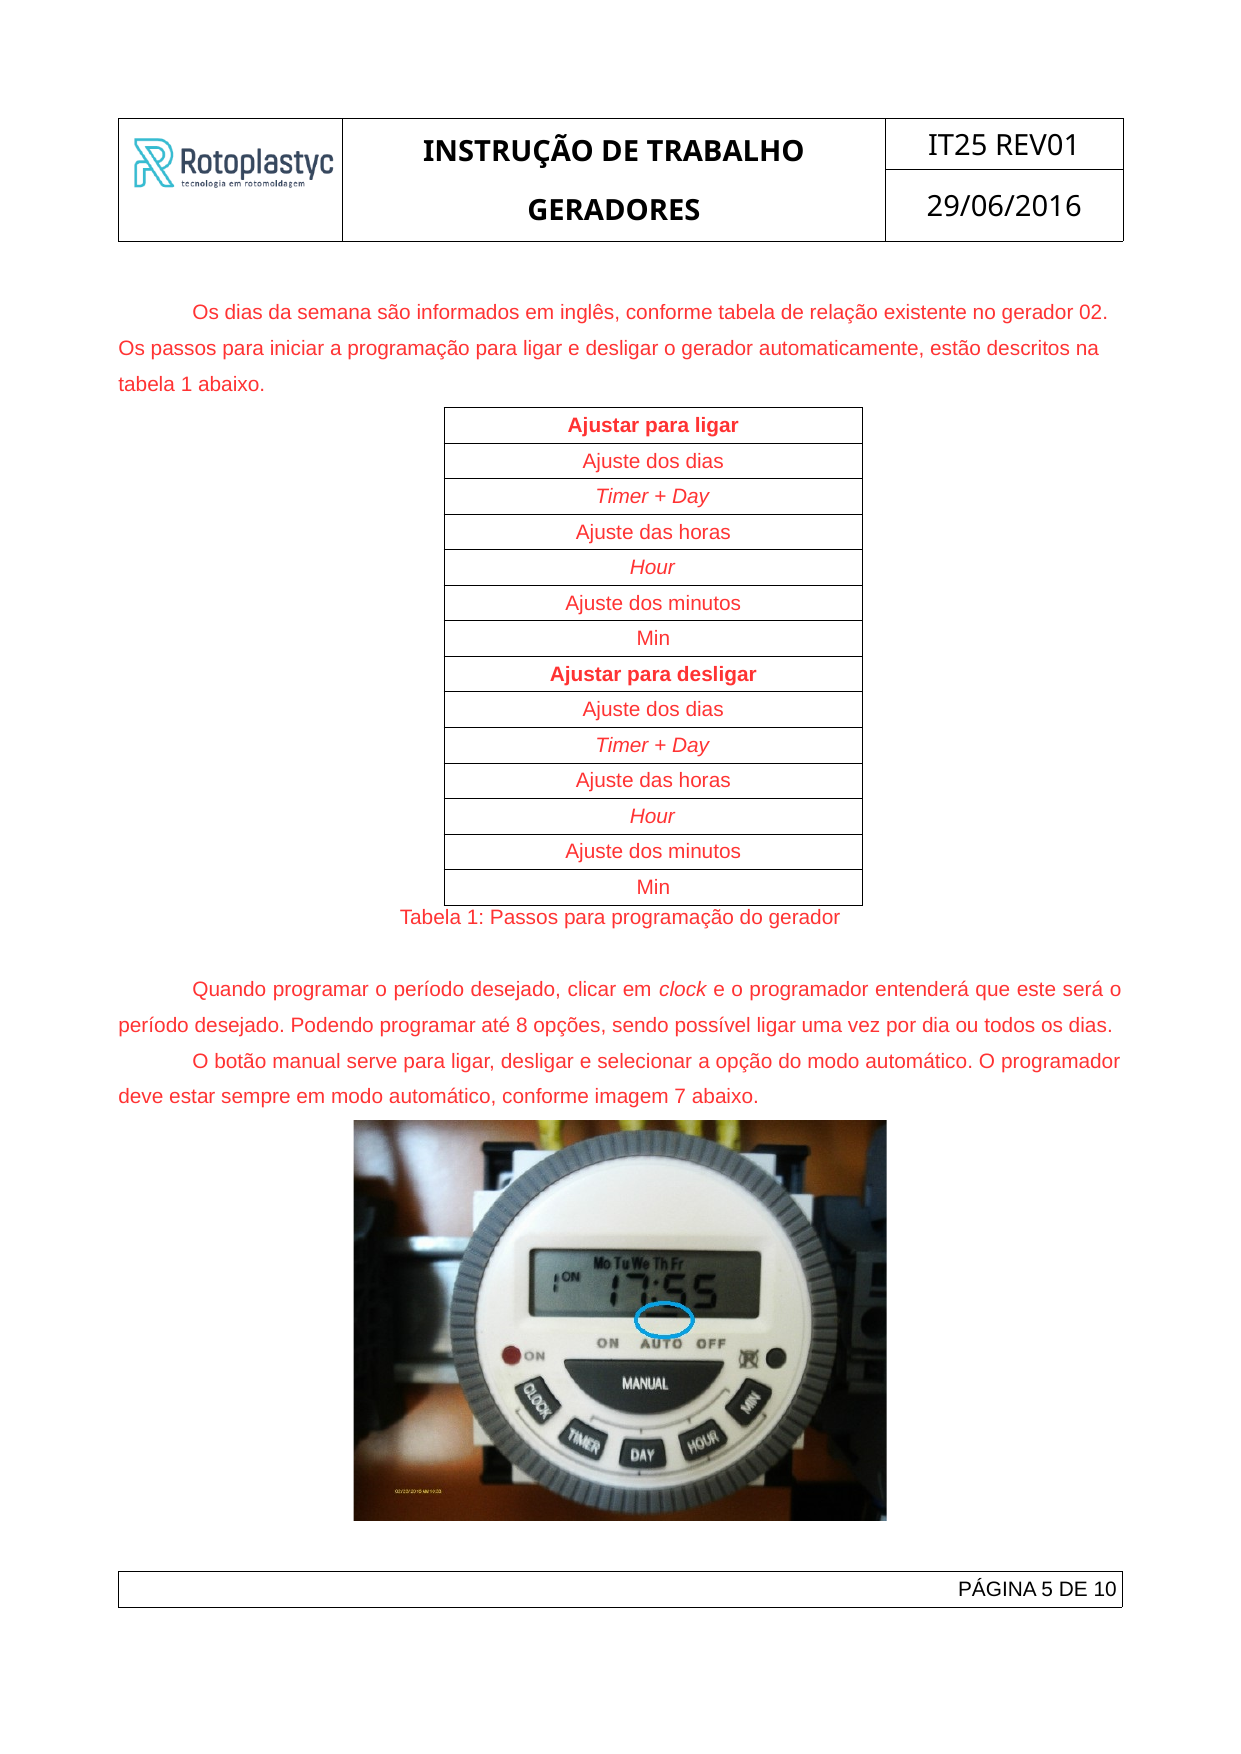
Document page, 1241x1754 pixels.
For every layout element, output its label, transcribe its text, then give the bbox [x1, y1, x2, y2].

text Os dias da semana são informados em inglês, conforme tabela de relação existente no gerador 02. Os passos para iniciar a programação para ligar e desligar o gerador automaticamente, estão descritos na tabela 1 abaixo. [118, 299, 1122, 395]
picture [131, 132, 338, 193]
table_cell Timer + Day [445, 728, 862, 762]
table_cell Hour [445, 550, 862, 585]
table_cell Ajustar para desligar [445, 657, 862, 691]
table_cell Hour [445, 799, 862, 833]
table_cell Min [445, 621, 862, 656]
table_cell Min [445, 870, 862, 904]
text Quando programar o período desejado, clicar em clock e o programador entenderá que este será o período desejado. Podendo programar até 8 opções, sendo possível ligar uma vez por dia ou todos os dias. [118, 977, 1122, 1036]
table_cell Timer + Day [445, 479, 862, 514]
text Tabela 1: Passos para programação do gerador [118, 905, 1122, 929]
text O botão manual serve para ligar, desligar e selecionar a opção do modo automático. O programador deve estar sempre em modo automático, conforme imagem 7 abaixo. [118, 1048, 1122, 1108]
table_cell Ajuste dos minutos [445, 586, 862, 620]
table_cell Ajuste dos dias [445, 444, 862, 478]
table_cell Ajuste das horas [445, 515, 862, 549]
table_cell Ajuste das horas [445, 764, 862, 798]
table_cell Ajuste dos dias [445, 692, 862, 727]
picture [353, 1120, 887, 1521]
table_cell Ajuste dos minutos [445, 835, 862, 869]
table_header Ajustar para ligar [445, 408, 862, 443]
